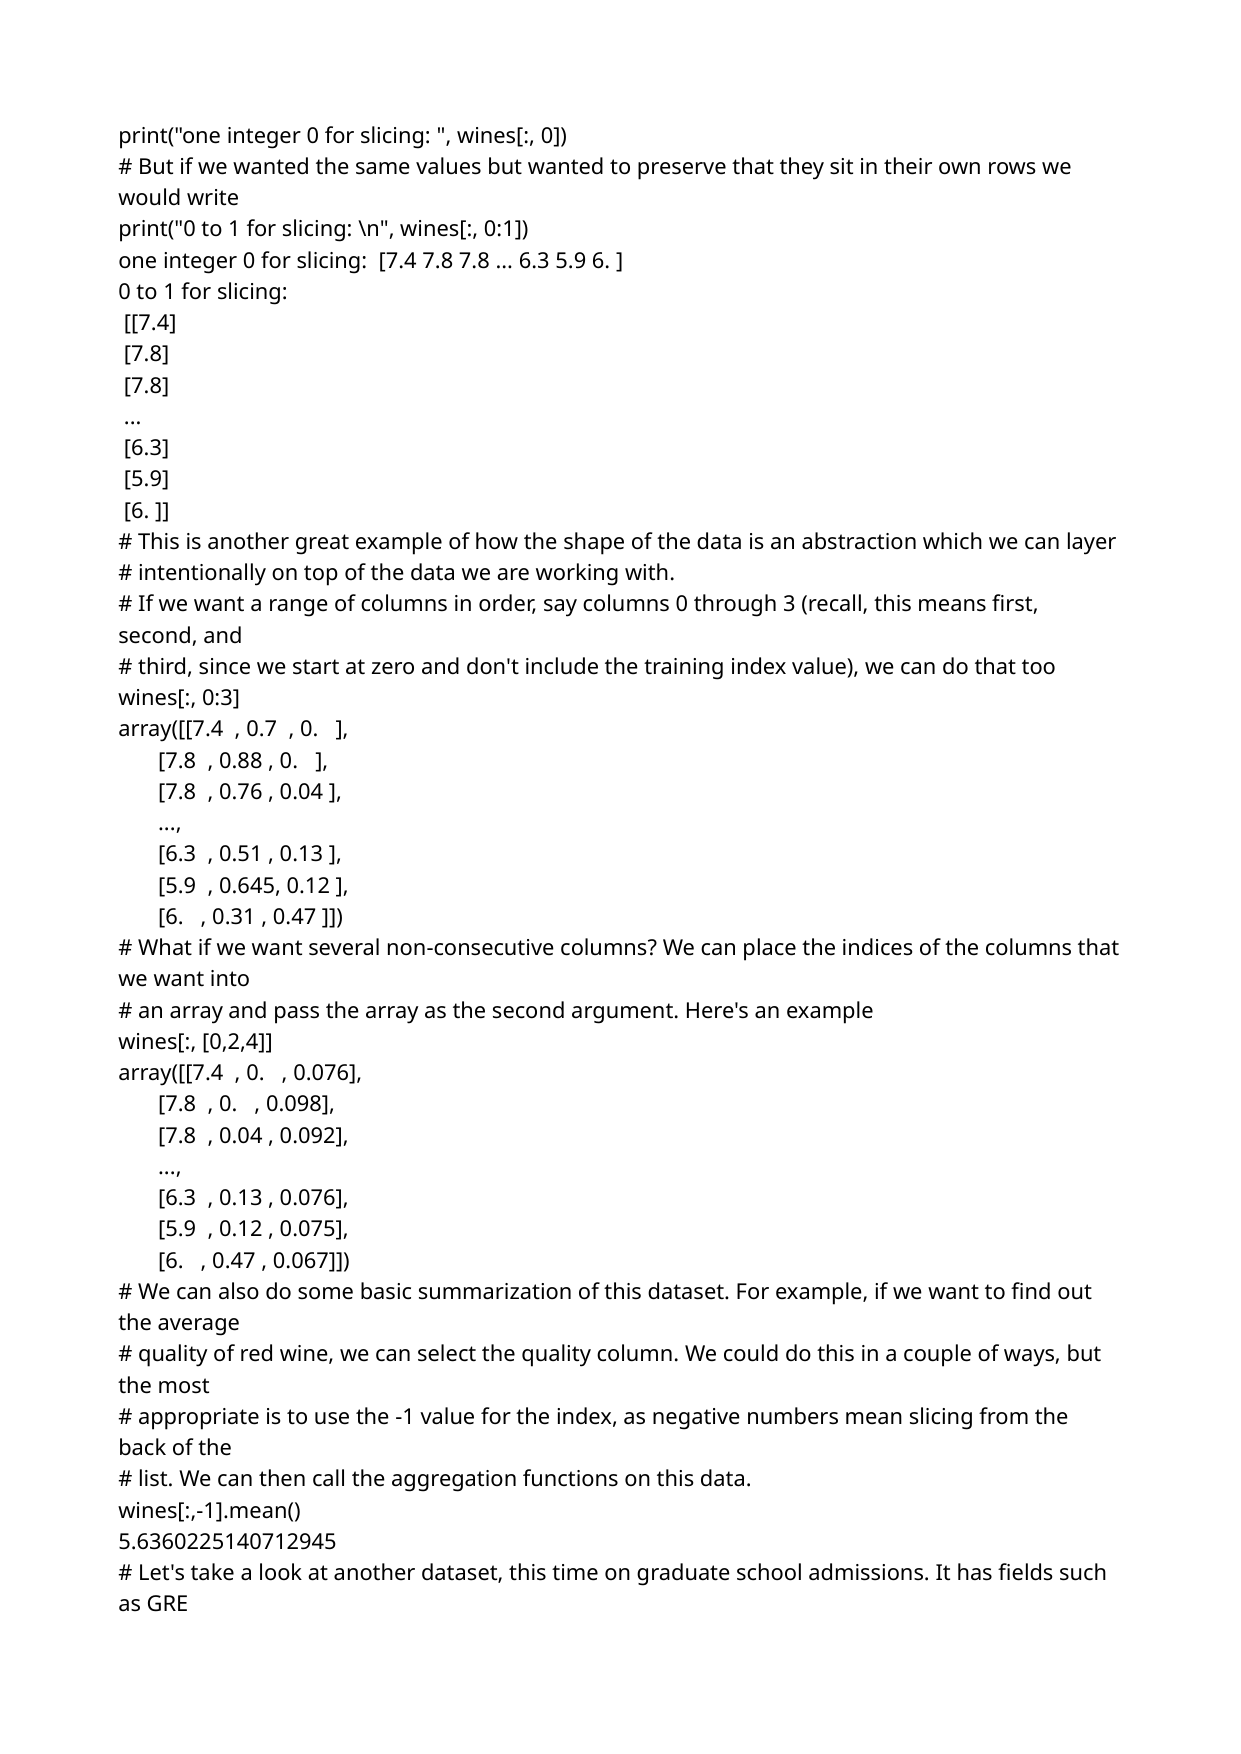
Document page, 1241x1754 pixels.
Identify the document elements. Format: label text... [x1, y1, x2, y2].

text [5.9] [118, 462, 1122, 493]
text print("one integer 0 for slicing: ", wines[:, 0]) [118, 118, 1122, 149]
text [6. , 0.31 , 0.47 ]]) [118, 899, 1122, 931]
text [7.8 , 0. , 0.098], [118, 1087, 1122, 1118]
text [5.9 , 0.12 , 0.075], [118, 1212, 1122, 1243]
text [7.8 , 0.88 , 0. ], [118, 743, 1122, 774]
text [7.8 , 0.04 , 0.092], [118, 1118, 1122, 1149]
text [7.8] [118, 337, 1122, 368]
text wines[:,-1].mean() [118, 1493, 1122, 1524]
text 0 to 1 for slicing: [118, 274, 1122, 306]
text # Let's take a look at another dataset, this time on graduate school admissions. It has fields such as GRE [118, 1556, 1122, 1618]
text [6. , 0.47 , 0.067]]) [118, 1243, 1122, 1274]
text [7.8] [118, 368, 1122, 399]
text [7.8 , 0.76 , 0.04 ], [118, 774, 1122, 806]
text [5.9 , 0.645, 0.12 ], [118, 868, 1122, 899]
text [[7.4] [118, 306, 1122, 337]
text # But if we wanted the same values but wanted to preserve that they sit in their own rows we would write [118, 149, 1122, 212]
text [6.3 , 0.51 , 0.13 ], [118, 837, 1122, 868]
text wines[:, [0,2,4]] [118, 1024, 1122, 1056]
text # This is another great example of how the shape of the data is an abstraction which we can layer [118, 524, 1122, 556]
text # quality of red wine, we can select the quality column. We could do this in a couple of ways, but the most [118, 1337, 1122, 1399]
text [6.3 , 0.13 , 0.076], [118, 1181, 1122, 1212]
text wines[:, 0:3] [118, 681, 1122, 712]
text # What if we want several non-consecutive columns? We can place the indices of the columns that we want into [118, 931, 1122, 993]
text # appropriate is to use the -1 value for the index, as negative numbers mean slicing from the back of the [118, 1399, 1122, 1462]
text # If we want a range of columns in order, say columns 0 through 3 (recall, this means first, second, and [118, 587, 1122, 649]
text # an array and pass the array as the second argument. Here's an example [118, 993, 1122, 1024]
text # We can also do some basic summarization of this dataset. For example, if we want to find out the average [118, 1274, 1122, 1337]
text ..., [118, 806, 1122, 837]
text print("0 to 1 for slicing: \n", wines[:, 0:1]) [118, 212, 1122, 243]
text array([[7.4 , 0. , 0.076], [118, 1056, 1122, 1087]
text ... [118, 399, 1122, 431]
text 5.6360225140712945 [118, 1524, 1122, 1556]
text [6. ]] [118, 493, 1122, 524]
text ..., [118, 1149, 1122, 1181]
text # intentionally on top of the data we are working with. [118, 556, 1122, 587]
text # third, since we start at zero and don't include the training index value), we can do that too [118, 649, 1122, 681]
text # list. We can then call the aggregation functions on this data. [118, 1462, 1122, 1493]
text one integer 0 for slicing: [7.4 7.8 7.8 ... 6.3 5.9 6. ] [118, 243, 1122, 274]
text [6.3] [118, 431, 1122, 462]
text array([[7.4 , 0.7 , 0. ], [118, 712, 1122, 743]
